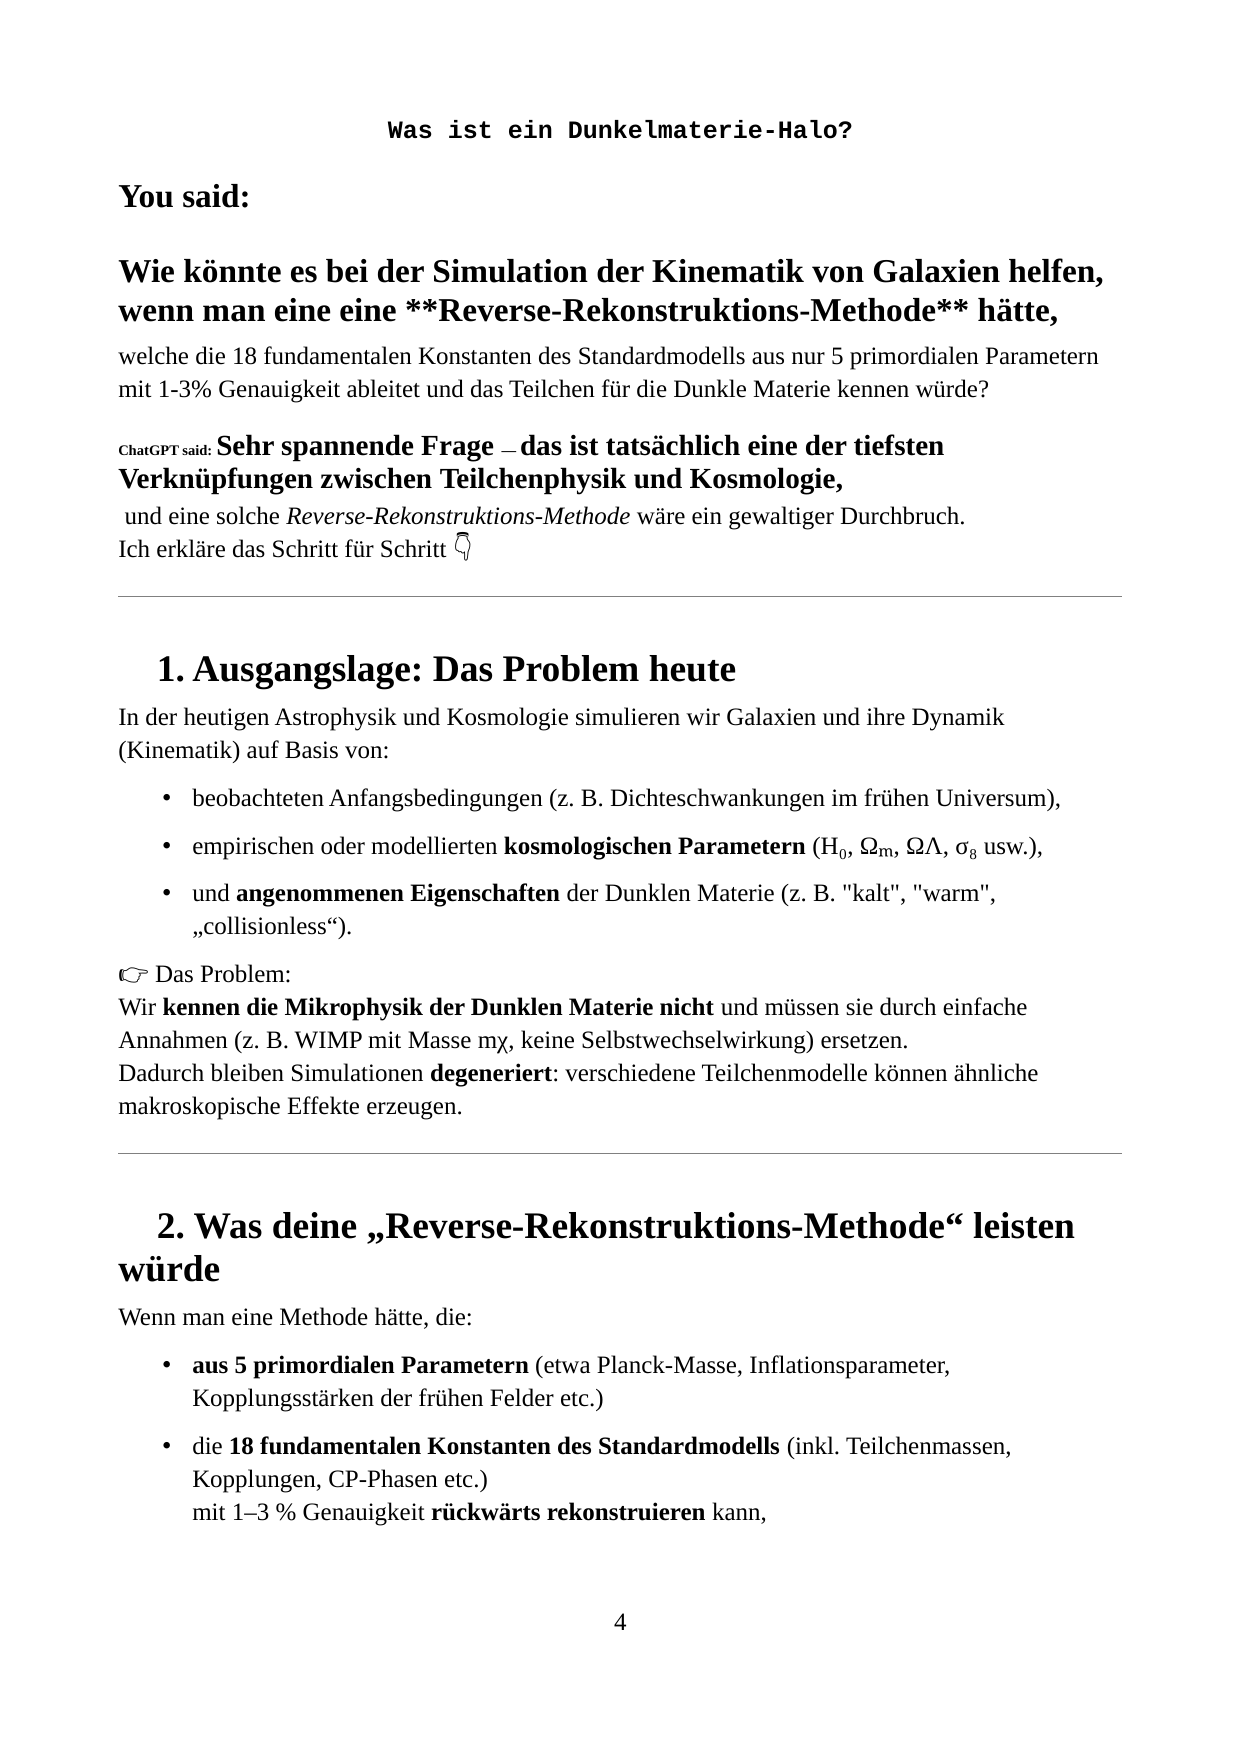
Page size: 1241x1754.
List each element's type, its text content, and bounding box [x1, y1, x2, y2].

subtitle Wie könnte es bei der Simulation der Kinematik von Galaxien helfen, wenn man eine eine **Reverse-Rekonstruktions-Methode** hätte, [118, 252, 1122, 328]
subtitle ChatGPT said: Sehr spannende Frage — das ist tatsächlich eine der tiefsten Verknüpfungen zwischen Teilchenphysik und Kosmologie, [118, 428, 1122, 495]
list und angenommenen Eigenschaften der Dunklen Materie (z. B. "kalt", "warm", „collisionless“). [162, 878, 1122, 940]
subtitle You said: [118, 176, 1122, 214]
subtitle 🔄 2. Was deine „Reverse-Rekonstruktions-Methode“ leisten würde [118, 1204, 1122, 1290]
text 👉 Das Problem: Wir kennen die Mikrophysik der Dunklen Materie nicht und müssen sie durch einfache Annahmen (z. B. WIMP mit Masse mχ, keine Selbstwechselwirkung) ersetzen. Dadurch bleiben Simulationen degeneriert: verschiedene Teilchenmodelle können ähnliche makroskopische Effekte erzeugen. [118, 959, 1122, 1120]
list beobachteten Anfangsbedingungen (z. B. Dichteschwankungen im frühen Universum), [162, 783, 1122, 812]
list empirischen oder modellierten kosmologischen Parametern (H₀, Ωₘ, ΩΛ, σ₈ usw.), [162, 831, 1122, 859]
text In der heutigen Astrophysik und Kosmologie simulieren wir Galaxien und ihre Dynamik (Kinematik) auf Basis von: [118, 702, 1122, 764]
list aus 5 primordialen Parametern (etwa Planck-Masse, Inflationsparameter, Kopplungsstärken der frühen Felder etc.) [162, 1350, 1122, 1412]
list die 18 fundamentalen Konstanten des Standardmodells (inkl. Teilchenmassen, Kopplungen, CP-Phasen etc.) mit 1–3 % Genauigkeit rückwärts rekonstruieren kann, [162, 1431, 1122, 1526]
text und eine solche Reverse-Rekonstruktions-Methode wäre ein gewaltiger Durchbruch. Ich erkläre das Schritt für Schritt 👇 [118, 501, 1122, 563]
subtitle 🧩 1. Ausgangslage: Das Problem heute [118, 647, 1122, 690]
text welche die 18 fundamentalen Konstanten des Standardmodells aus nur 5 primordialen Parametern mit 1-3% Genauigkeit ableitet und das Teilchen für die Dunkle Materie kennen würde? [118, 341, 1122, 403]
text Wenn man eine Methode hätte, die: [118, 1302, 1122, 1331]
